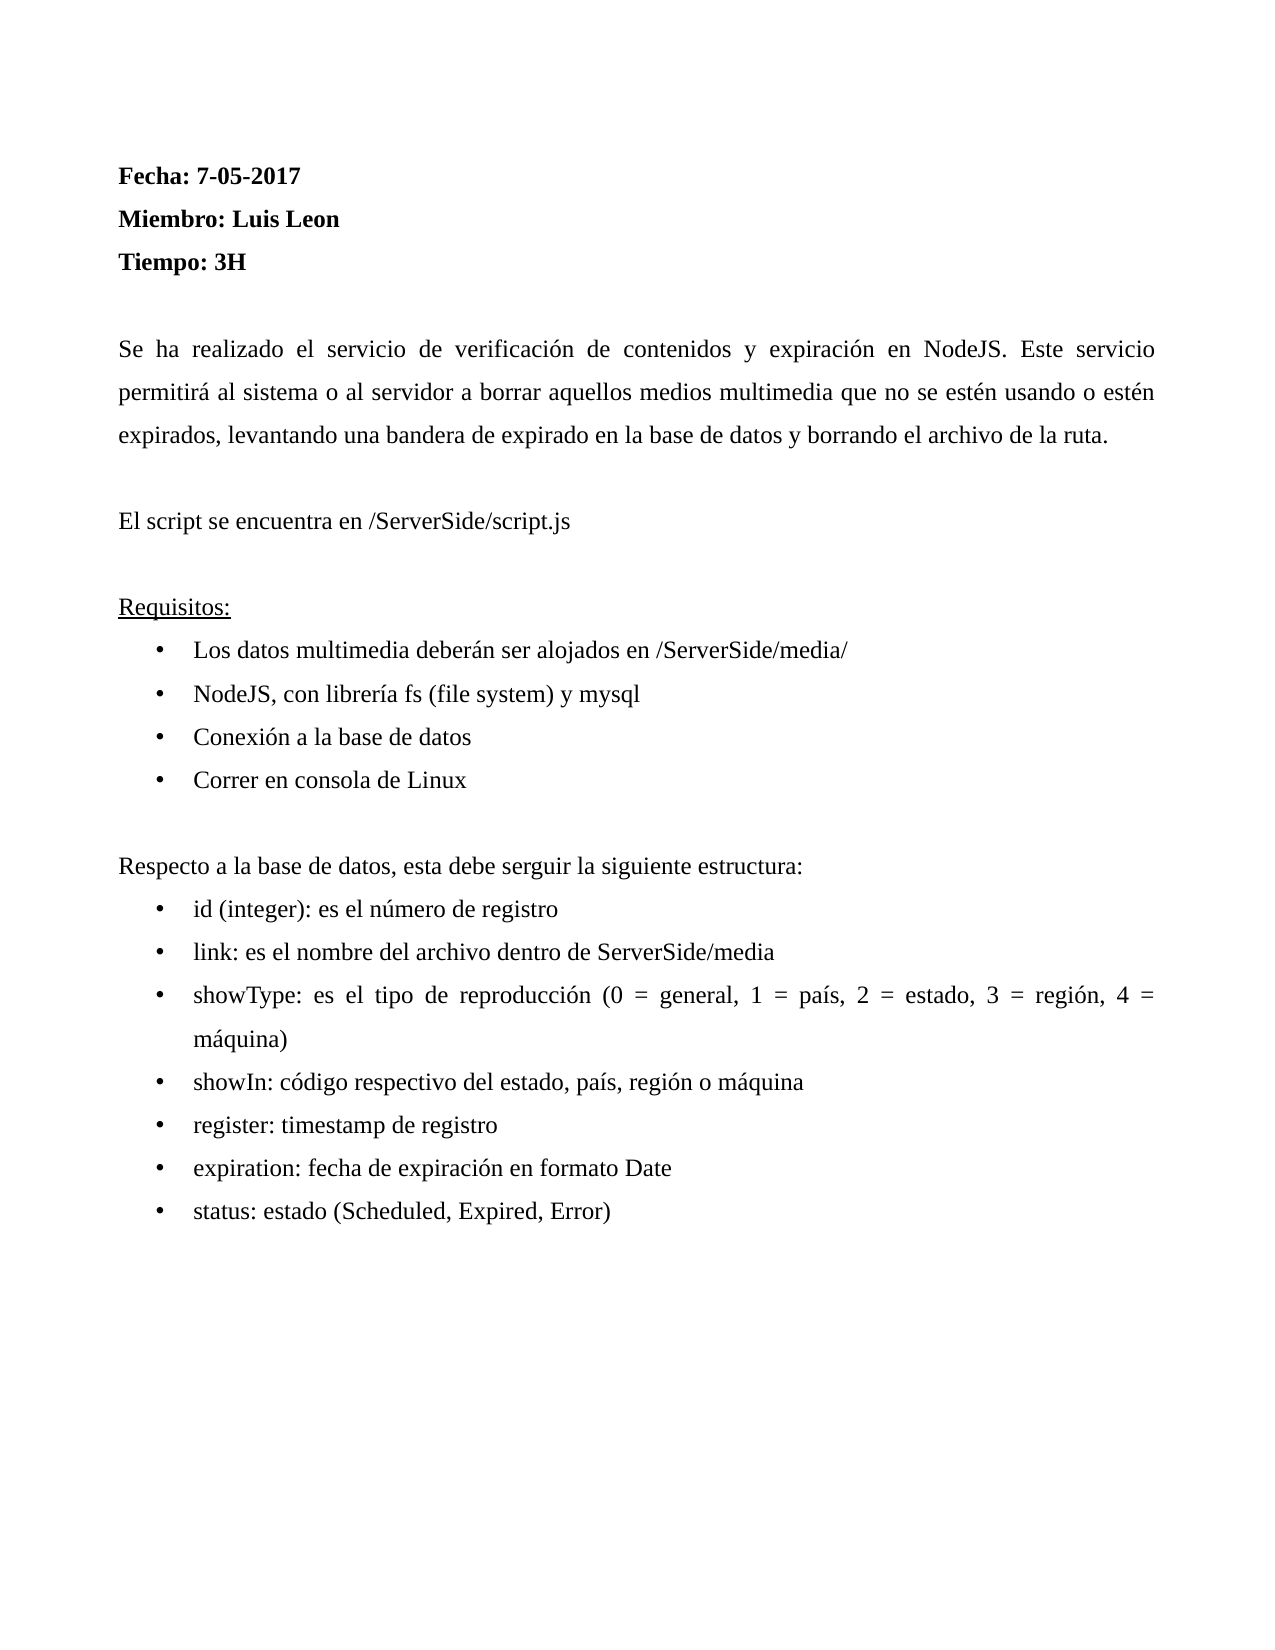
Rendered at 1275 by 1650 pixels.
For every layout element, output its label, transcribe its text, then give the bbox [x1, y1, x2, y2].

text Miembro: Luis Leon [118, 204, 1157, 233]
list Conexión a la base de datos [156, 722, 1157, 751]
list Los datos multimedia deberán ser alojados en /ServerSide/media/ [156, 636, 1157, 664]
list link: es el nombre del archivo dentro de ServerSide/media [156, 937, 1157, 966]
text Requisitos: [118, 592, 1157, 621]
list Correr en consola de Linux [156, 765, 1157, 794]
text Fecha: 7-05-2017 [118, 161, 1157, 190]
text El script se encuentra en /ServerSide/script.js [118, 506, 1157, 535]
list status: estado (Scheduled, Expired, Error) [156, 1196, 1157, 1225]
list showType: es el tipo de reproducción (0 = general, 1 = país, 2 = estado, 3 = región, 4 = máquina) [156, 981, 1157, 1052]
list id (integer): es el número de registro [156, 894, 1157, 923]
text Se ha realizado el servicio de verificación de contenidos y expiración en NodeJS. Este servicio permitirá al sistema o al servidor a borrar aquellos medios multimedia que no se estén usando o estén expirados, levantando una bandera de expirado en la base de datos y borrando el archivo de la ruta. [118, 334, 1157, 449]
list expiration: fecha de expiración en formato Date [156, 1153, 1157, 1182]
list NodeJS, con librería fs (file system) y mysql [156, 679, 1157, 707]
list register: timestamp de registro [156, 1110, 1157, 1139]
list showIn: código respectivo del estado, país, región o máquina [156, 1067, 1157, 1096]
text Tiempo: 3H [118, 247, 1157, 276]
text Respecto a la base de datos, esta debe serguir la siguiente estructura: [118, 851, 1157, 880]
